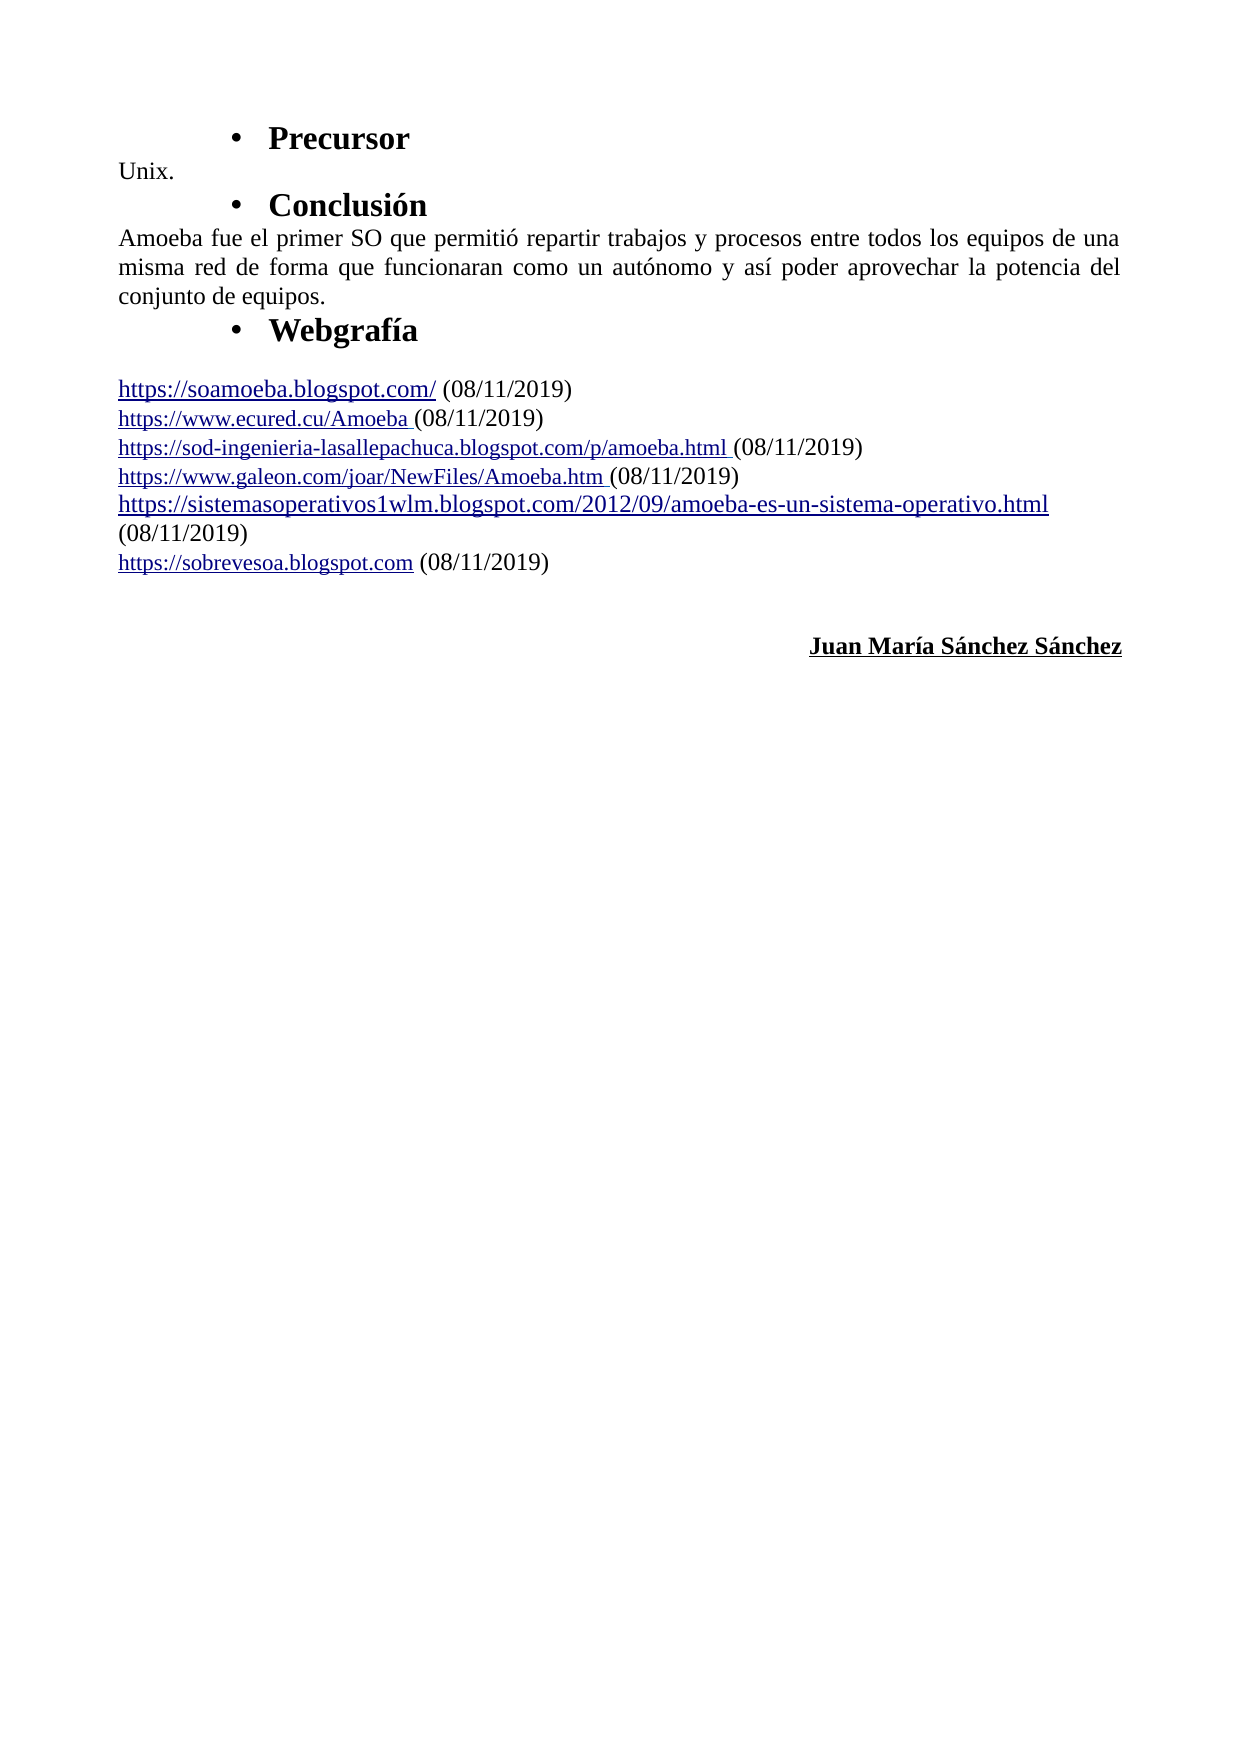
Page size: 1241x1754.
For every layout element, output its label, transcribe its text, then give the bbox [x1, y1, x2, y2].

text https://www.ecured.cu/Amoeba (08/11/2019) [118, 403, 1122, 432]
text https://sistemasoperativos1wlm.blogspot.com/2012/09/amoeba-es-un-sistema-operativo.html (08/11/2019) [118, 489, 1122, 547]
text https://sobrevesoa.blogspot.com (08/11/2019) [118, 547, 1122, 576]
list Precursor [231, 118, 1122, 156]
text https://soamoeba.blogspot.com/ (08/11/2019) [118, 374, 1122, 403]
text https://www.galeon.com/joar/NewFiles/Amoeba.htm (08/11/2019) [118, 461, 1122, 489]
text Juan María Sánchez Sánchez [118, 631, 1122, 659]
text Unix. [118, 156, 1122, 185]
text Amoeba fue el primer SO que permitió repartir trabajos y procesos entre todos los equipos de una misma red de forma que funcionaran como un autónomo y así poder aprovechar la potencia del conjunto de equipos. [118, 223, 1122, 310]
text https://sod-ingenieria-lasallepachuca.blogspot.com/p/amoeba.html (08/11/2019) [118, 432, 1122, 461]
list Conclusión [231, 185, 1122, 223]
list Webgrafía [231, 310, 1122, 348]
